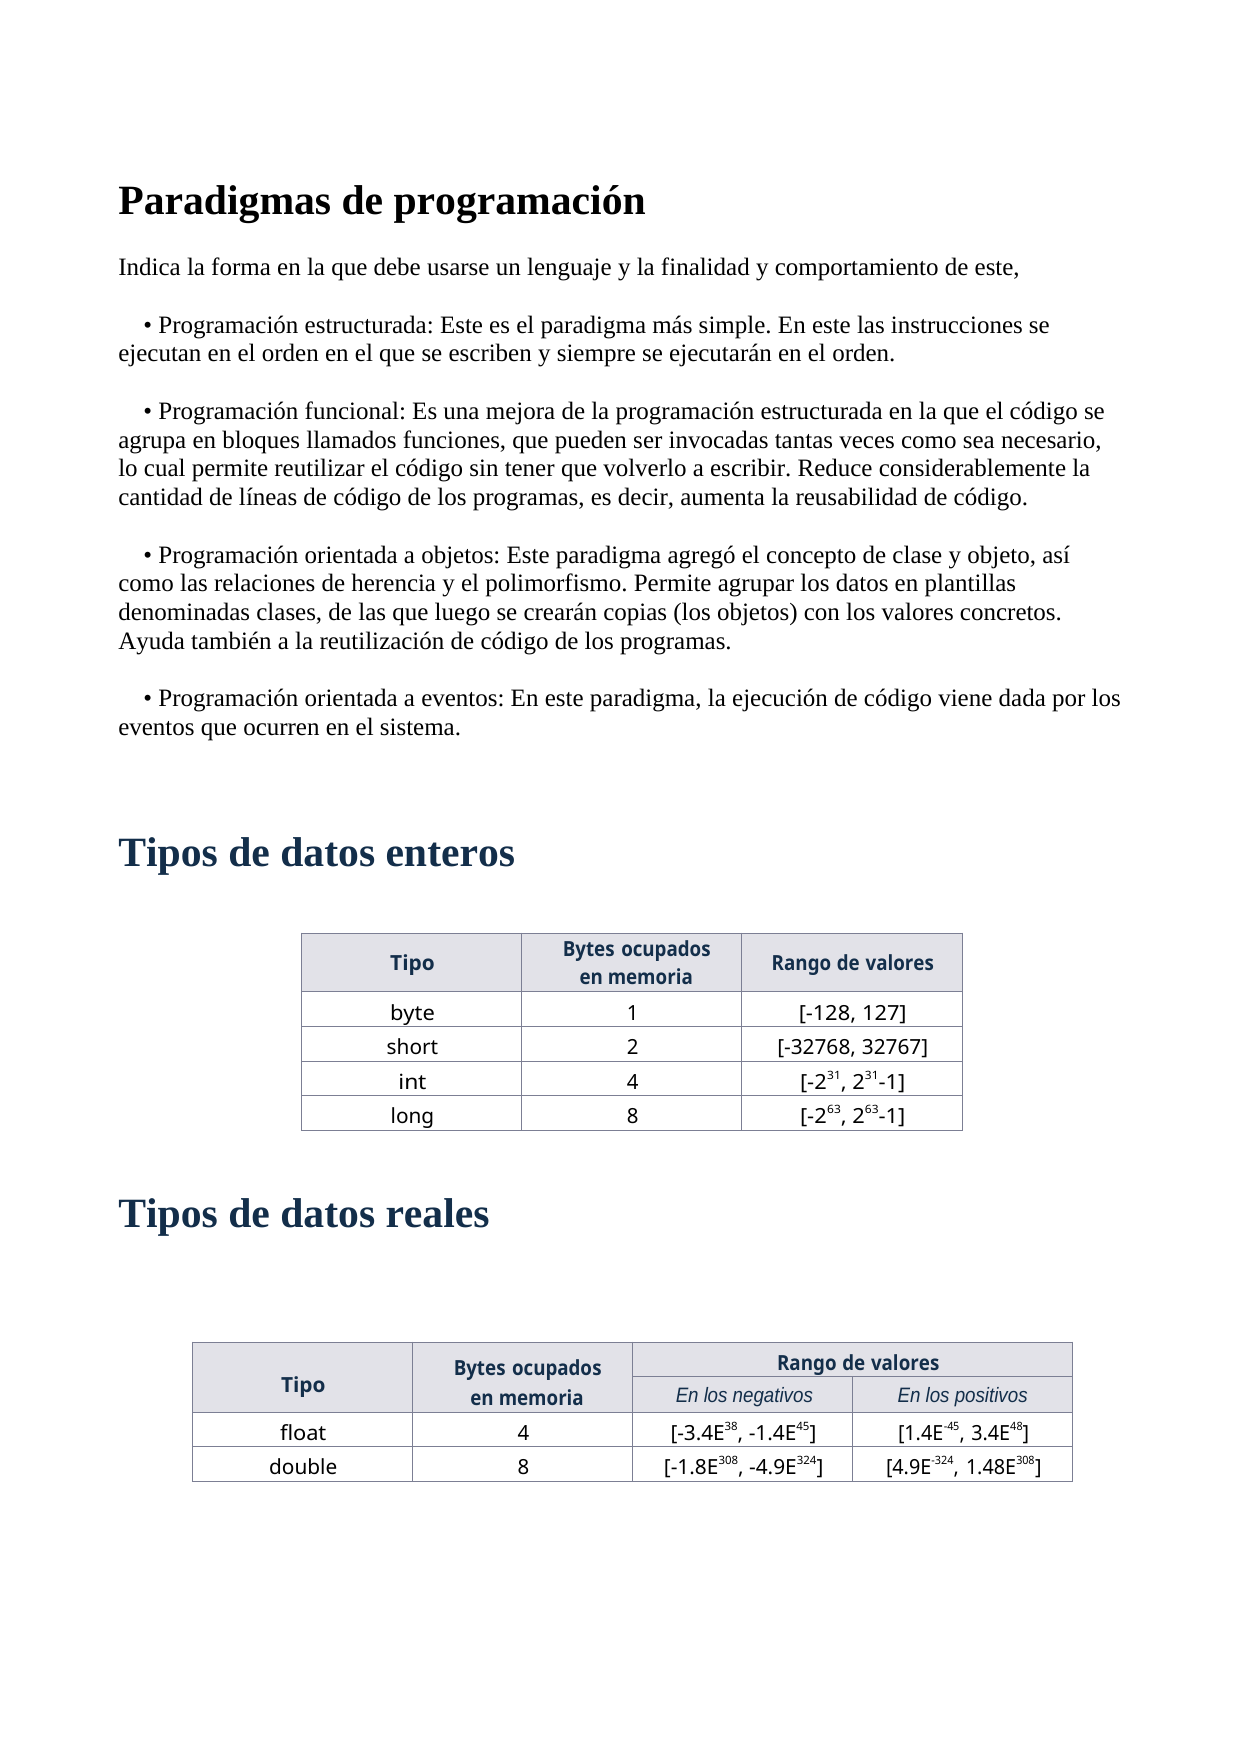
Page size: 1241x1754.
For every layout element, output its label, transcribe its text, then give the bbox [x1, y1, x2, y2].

table_header Bytes ocupados en memoria [522, 934, 741, 991]
table_cell [-1.8E308, -4.9E324] [633, 1447, 852, 1481]
table_cell float [193, 1413, 412, 1446]
table_cell [-32768, 32767] [742, 1027, 962, 1061]
table_cell long [302, 1096, 521, 1130]
table_header Tipo [193, 1343, 412, 1412]
table_cell 1 [522, 992, 741, 1026]
text Indica la forma en la que debe usarse un lenguaje y la finalidad y comportamiento de este, [118, 252, 1123, 281]
table_cell En los positivos [853, 1377, 1072, 1412]
text Paradigmas de programación [118, 176, 1123, 223]
table_cell short [302, 1027, 521, 1061]
table_cell double [193, 1447, 412, 1481]
table_cell 2 [522, 1027, 741, 1061]
text Tipos de datos enteros [118, 827, 1123, 875]
text • Programación orientada a eventos: En este paradigma, la ejecución de código viene dada por los eventos que ocurren en el sistema. [118, 683, 1123, 741]
table_cell [1.4E-45, 3.4E48] [853, 1413, 1072, 1446]
text • Programación orientada a objetos: Este paradigma agregó el concepto de clase y objeto, así como las relaciones de herencia y el polimorfismo. Permite agrupar los datos en plantillas denominadas clases, de las que luego se crearán copias (los objetos) con los valores concretos. Ayuda también a la reutilización de código de los programas. [118, 540, 1123, 655]
table_cell [-231, 231-1] [742, 1062, 962, 1095]
table_header Tipo [302, 934, 521, 991]
table_cell En los negativos [633, 1377, 852, 1412]
text Tipos de datos reales [118, 1188, 1123, 1236]
table_cell byte [302, 992, 521, 1026]
table_cell 4 [413, 1413, 632, 1446]
table_cell [-128, 127] [742, 992, 962, 1026]
table_cell [-3.4E38, -1.4E45] [633, 1413, 852, 1446]
text • Programación funcional: Es una mejora de la programación estructurada en la que el código se agrupa en bloques llamados funciones, que pueden ser invocadas tantas veces como sea necesario, lo cual permite reutilizar el código sin tener que volverlo a escribir. Reduce considerablemente la cantidad de líneas de código de los programas, es decir, aumenta la reusabilidad de código. [118, 396, 1123, 511]
table_cell 8 [522, 1096, 741, 1130]
table_cell 8 [413, 1447, 632, 1481]
table_cell 4 [522, 1062, 741, 1095]
table_header Rango de valores [633, 1343, 1072, 1376]
table_header Rango de valores [742, 934, 962, 991]
table_cell [-263, 263-1] [742, 1096, 962, 1130]
table_cell [4.9E-324, 1.48E308] [853, 1447, 1072, 1481]
table_cell int [302, 1062, 521, 1095]
table_header Bytes ocupados en memoria [413, 1343, 632, 1412]
text • Programación estructurada: Este es el paradigma más simple. En este las instrucciones se ejecutan en el orden en el que se escriben y siempre se ejecutarán en el orden. [118, 310, 1123, 367]
